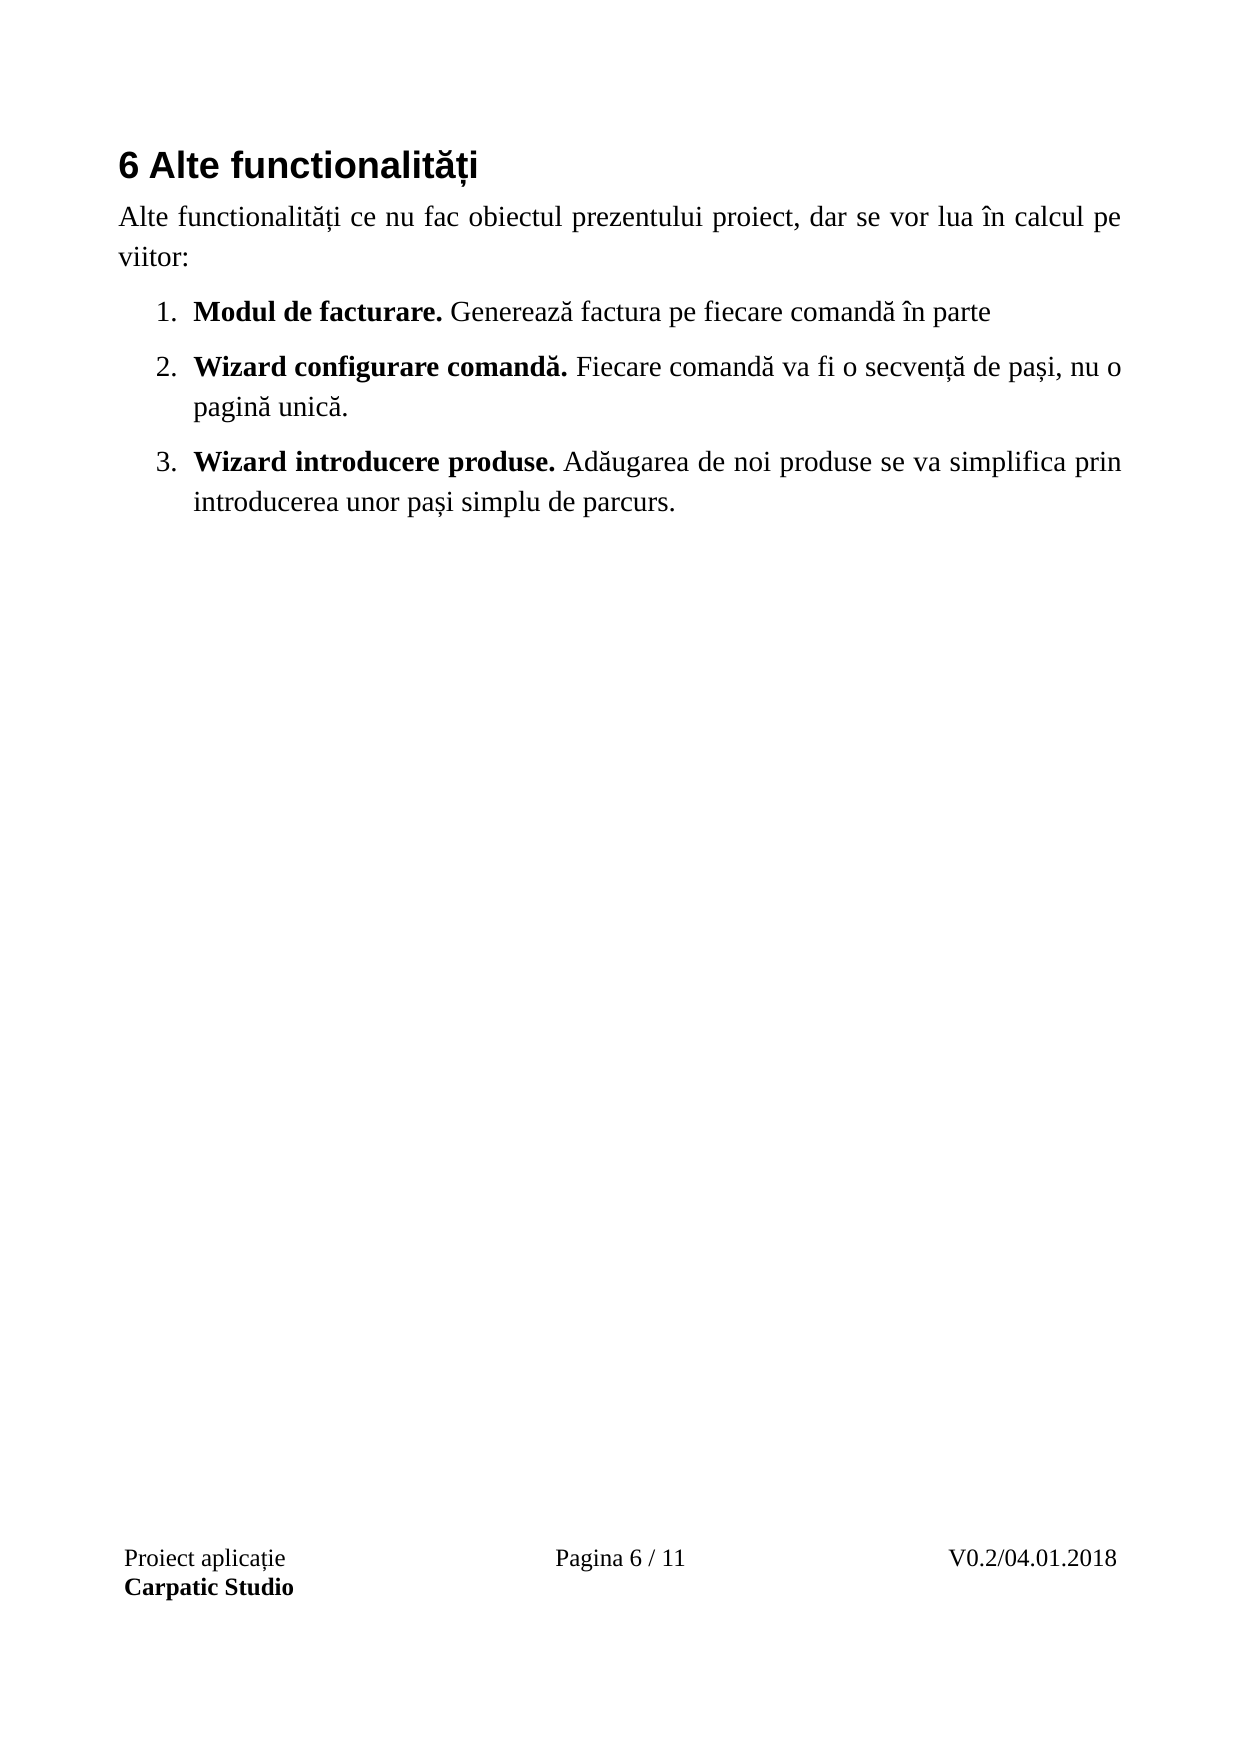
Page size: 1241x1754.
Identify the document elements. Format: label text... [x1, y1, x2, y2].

text Alte functionalități ce nu fac obiectul prezentului proiect, dar se vor lua în calcul pe viitor: [118, 199, 1122, 273]
list Wizard introducere produse. Adăugarea de noi produse se va simplifica prin introducerea unor pași simplu de parcurs. [156, 444, 1122, 518]
subtitle 6 Alte functionalități [118, 143, 1122, 187]
list Wizard configurare comandă. Fiecare comandă va fi o secvență de pași, nu o pagină unică. [156, 349, 1122, 423]
list Modul de facturare. Generează factura pe fiecare comandă în parte [156, 294, 1122, 328]
